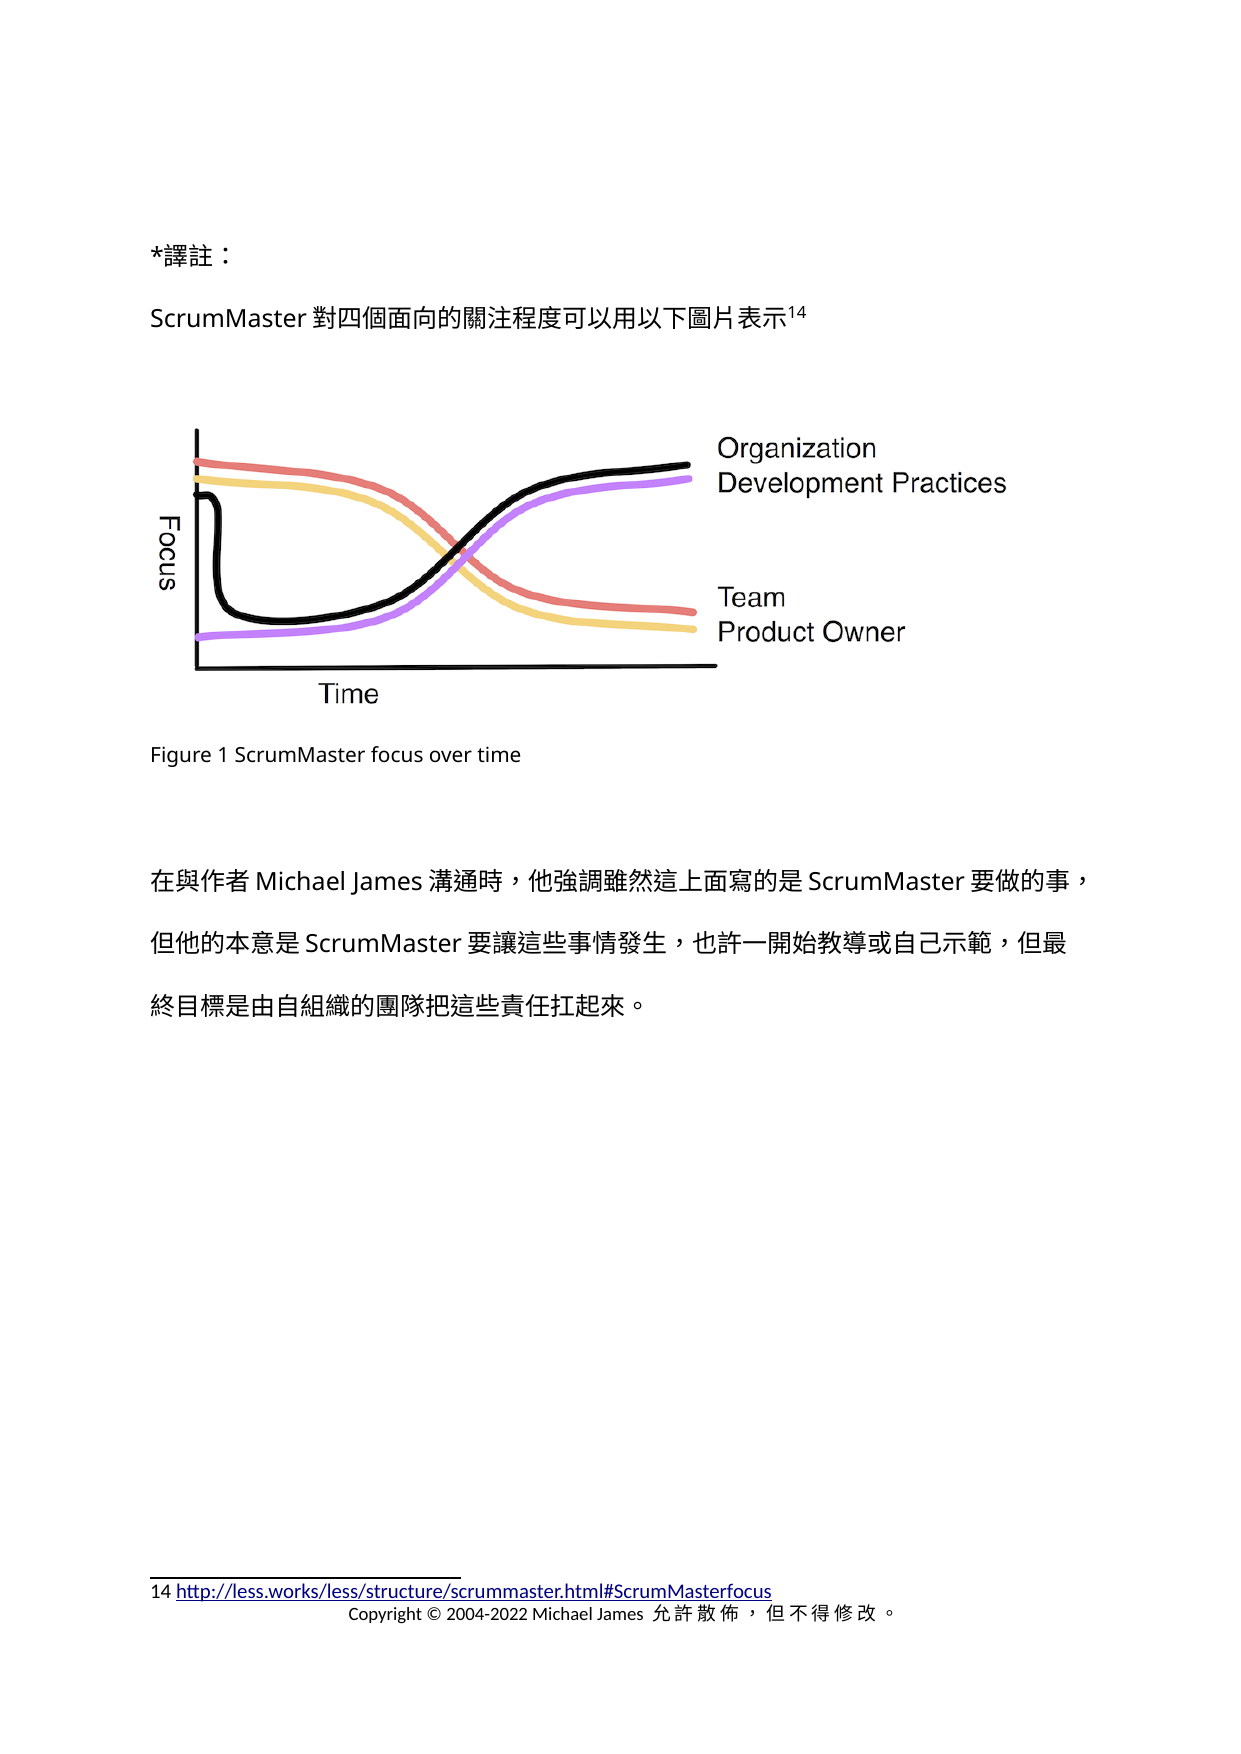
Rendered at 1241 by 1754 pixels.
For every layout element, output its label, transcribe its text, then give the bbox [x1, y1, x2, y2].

text 在與作者Michael James溝通時，他強調雖然這上面寫的是ScrumMaster要做的事，但他的本意是ScrumMaster要讓這些事情發生，也許一開始教導或自己示範，但最終目標是由自組織的團隊把這些責任扛起來。 [150, 837, 1090, 1025]
text *譯註： [150, 212, 1090, 275]
text ScrumMaster對四個面向的關注程度可以用以下圖片表示 [150, 275, 1090, 337]
text Figure 1 ScrumMaster focus over time [150, 712, 1090, 775]
text http://less.works/less/structure/scrummaster.html#ScrumMasterfocus [150, 1578, 1090, 1604]
